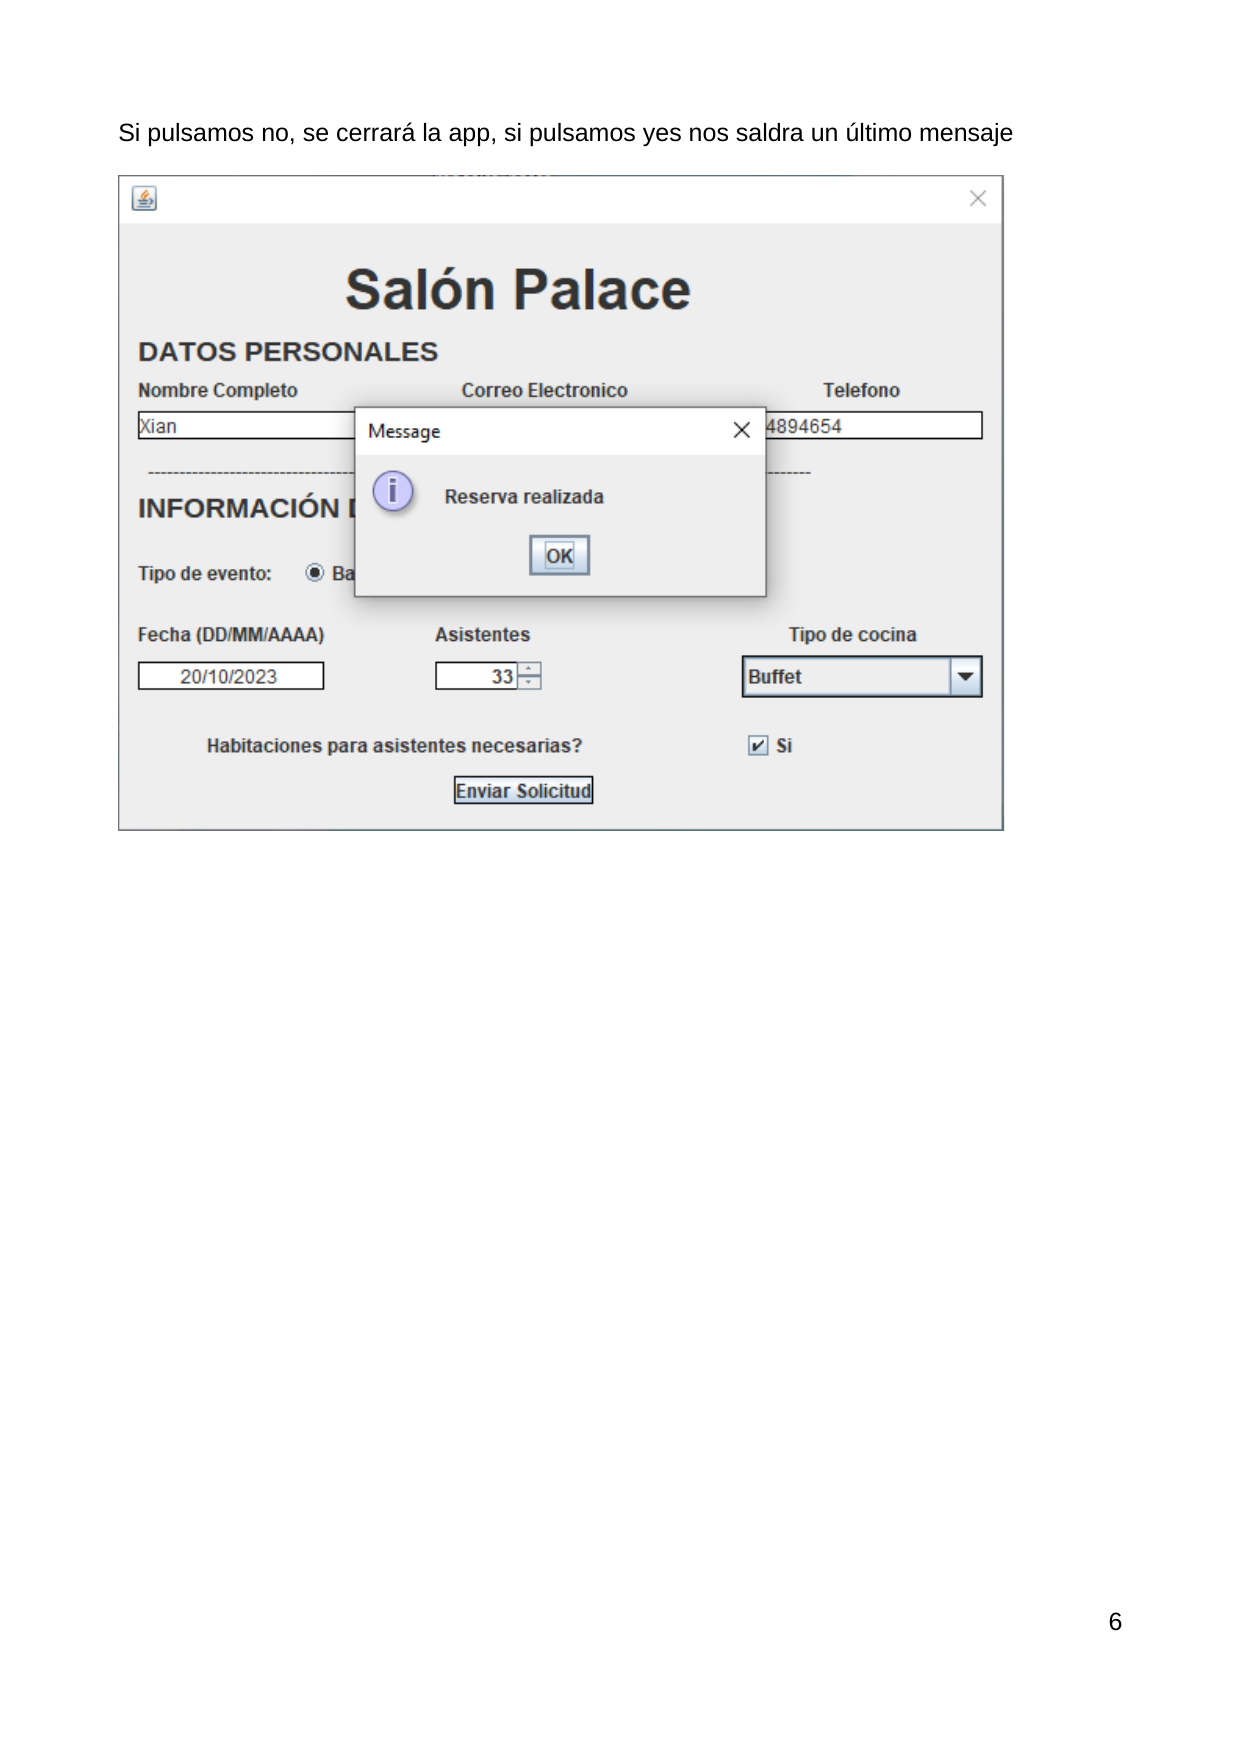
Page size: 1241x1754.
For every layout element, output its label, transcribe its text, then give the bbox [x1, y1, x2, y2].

text Si pulsamos no, se cerrará la app, si pulsamos yes nos saldra un último mensaje [118, 118, 1122, 147]
picture [118, 175, 1005, 831]
